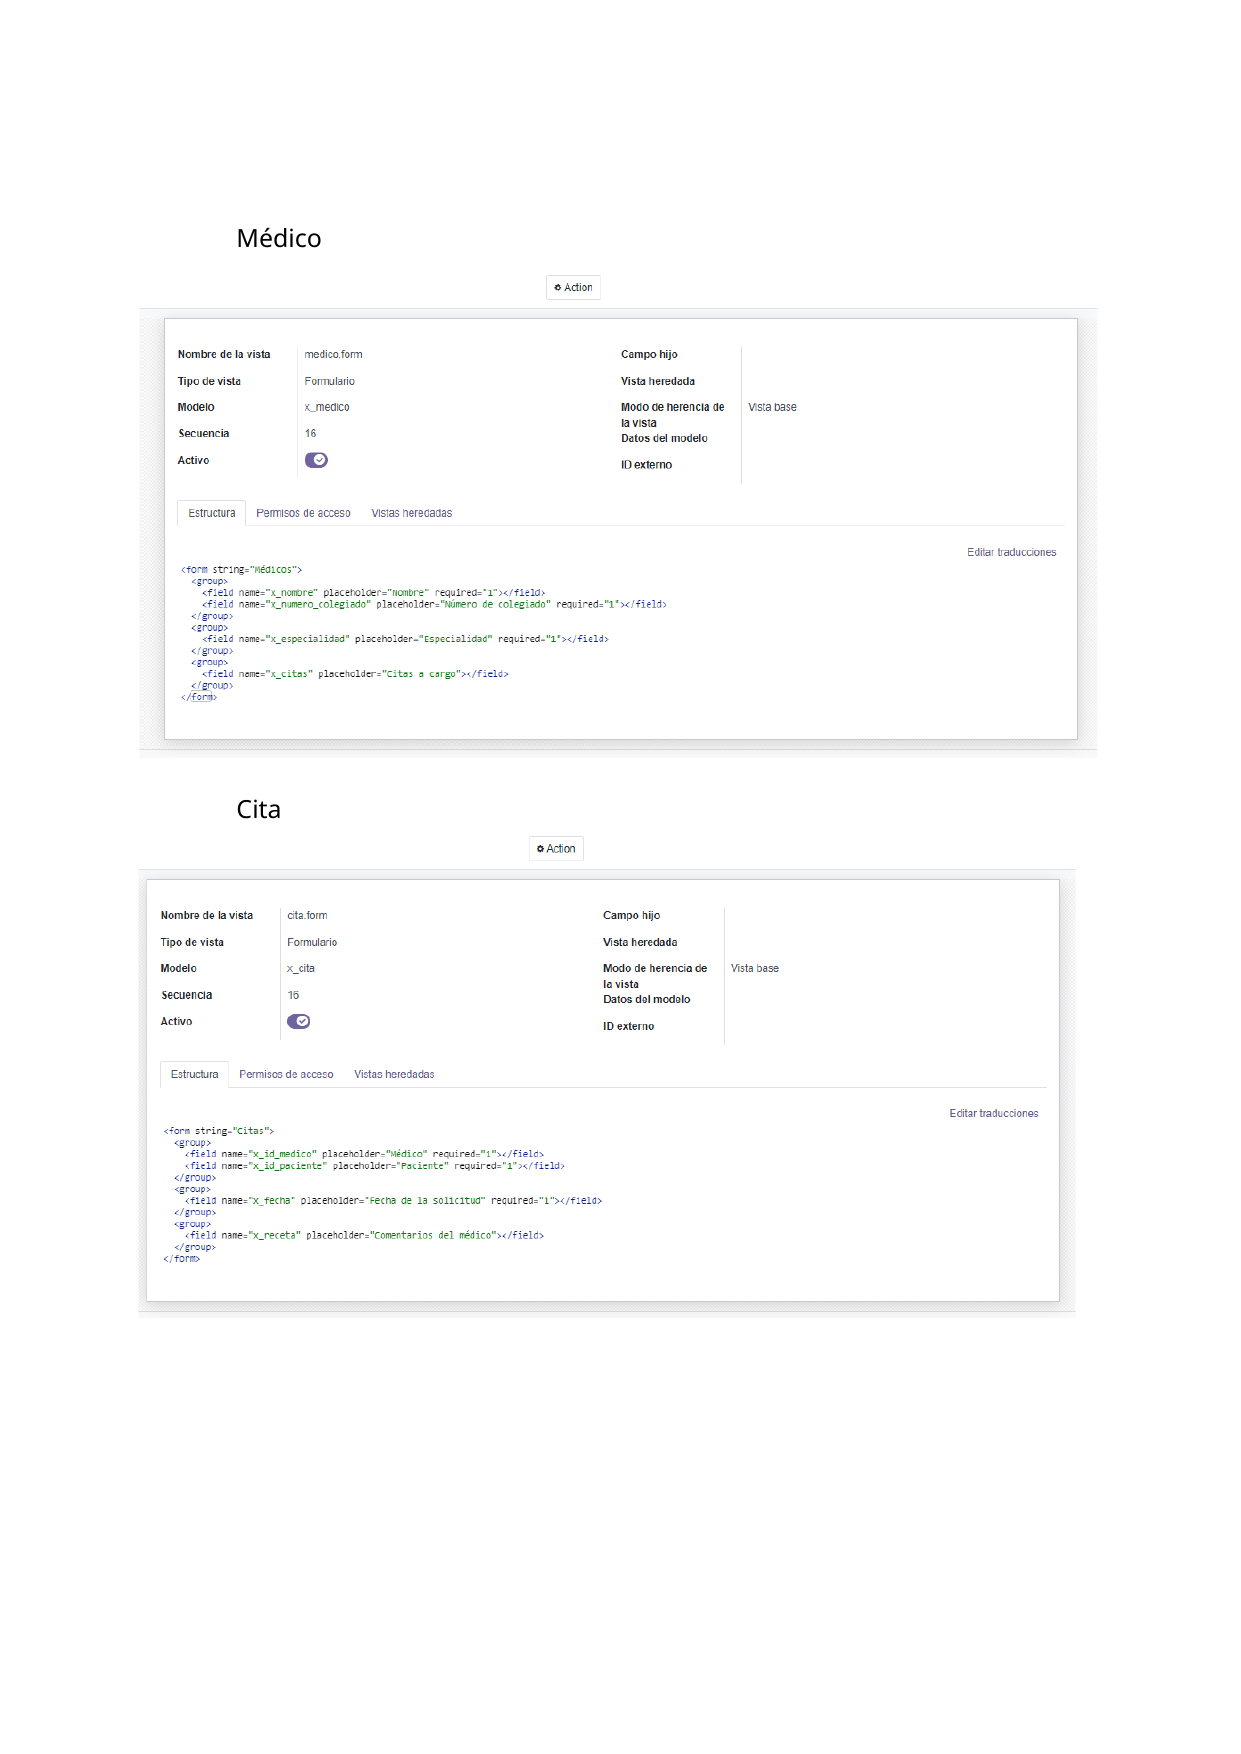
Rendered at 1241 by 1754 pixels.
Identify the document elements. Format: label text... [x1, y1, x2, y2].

text Cita [118, 792, 1122, 826]
picture [138, 834, 1076, 1318]
text Médico [118, 220, 1122, 254]
picture [139, 268, 1098, 758]
